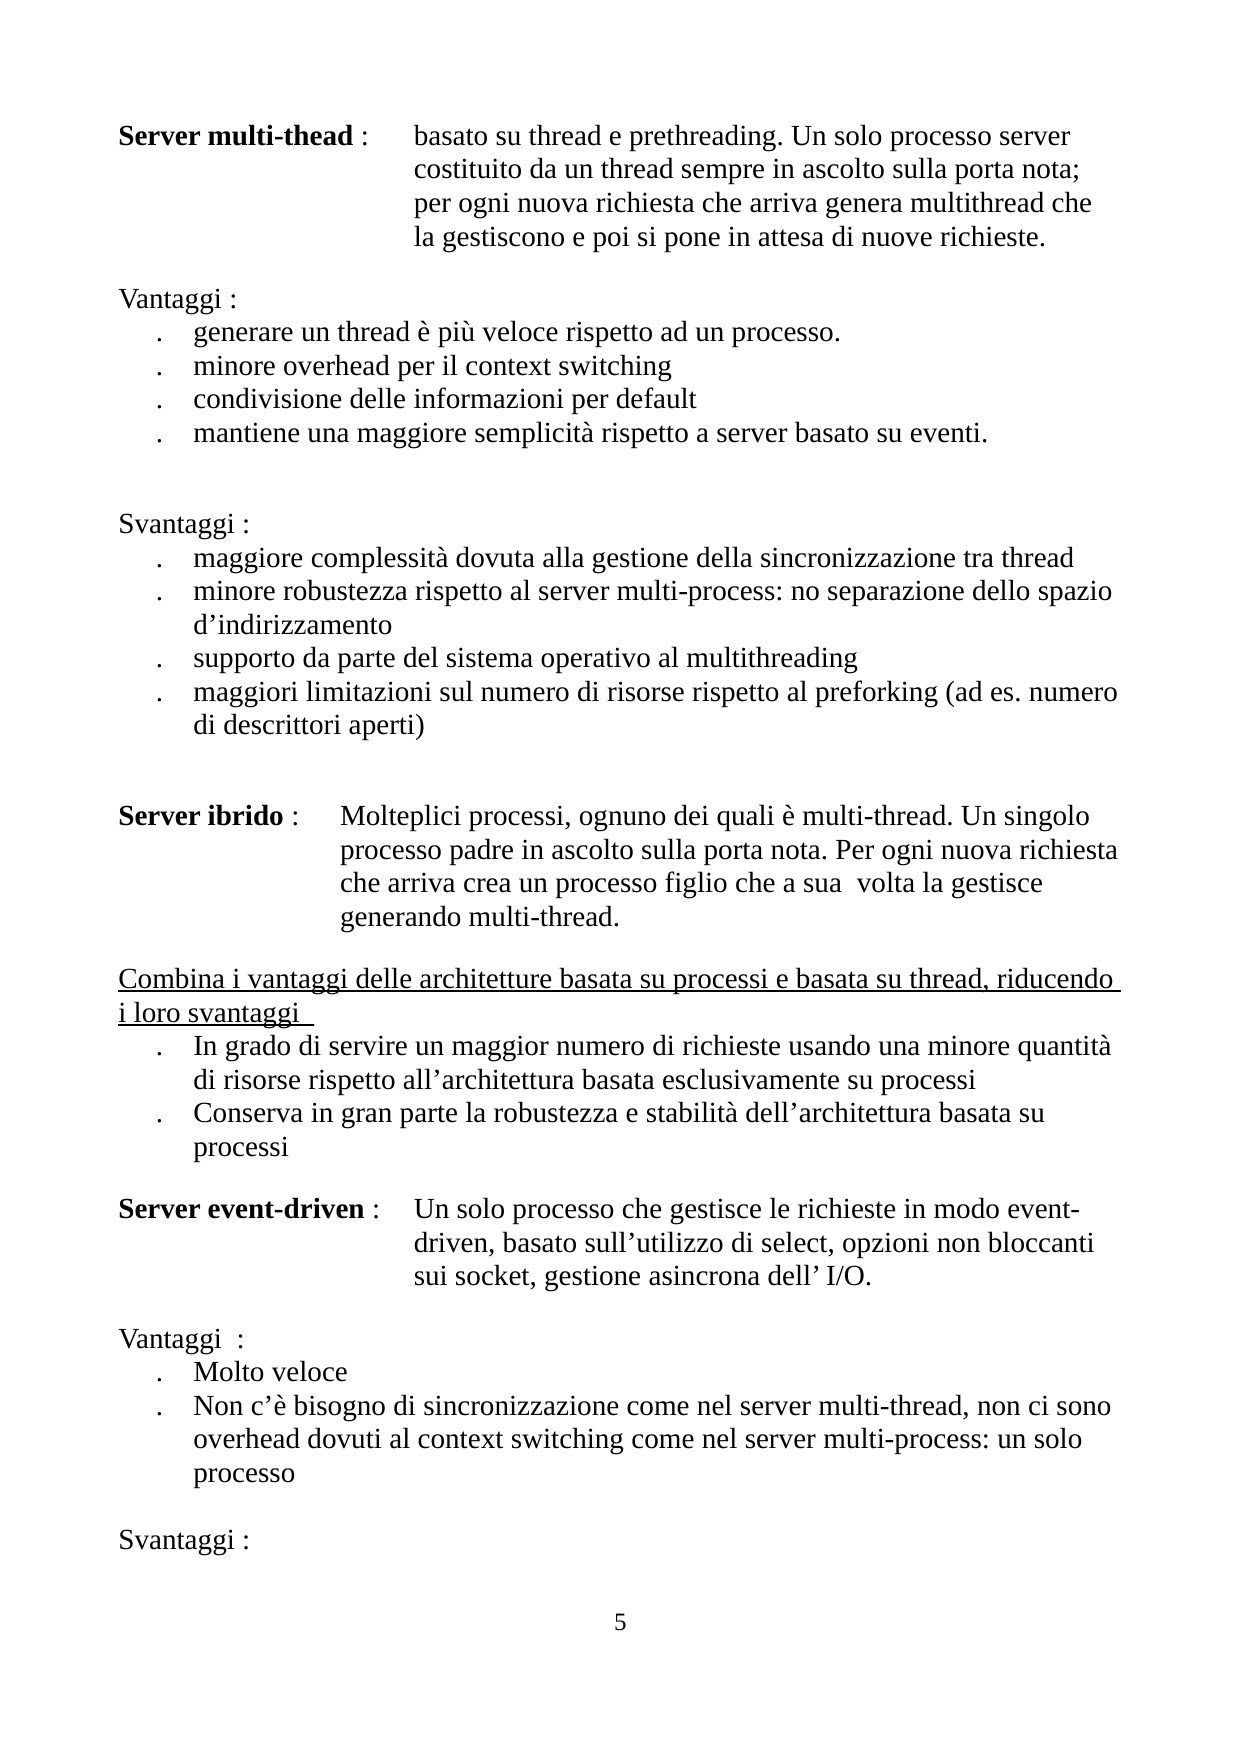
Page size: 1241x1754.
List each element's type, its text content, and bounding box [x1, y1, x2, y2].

list generare un thread è più veloce rispetto ad un processo. [156, 314, 1122, 348]
list Molto veloce [156, 1354, 1122, 1388]
list In grado di servire un maggior numero di richieste usando una minore quantità di risorse rispetto all’architettura basata esclusivamente su processi [156, 1028, 1122, 1096]
text Server ibrido : Molteplici processi, ognuno dei quali è multi-thread. Un singolo processo padre in ascolto sulla porta nota. Per ogni nuova richiesta che arriva crea un processo figlio che a sua volta la gestisce generando multi-thread. [118, 798, 1122, 933]
text Server event-driven : Un solo processo che gestisce le richieste in modo event- driven, basato sull’utilizzo di select, opzioni non bloccanti sui socket, gestione asincrona dell’ I/O. [118, 1191, 1122, 1292]
text Svantaggi : [118, 506, 1122, 540]
list Non c’è bisogno di sincronizzazione come nel server multi-thread, non ci sono overhead dovuti al context switching come nel server multi-process: un solo processo [156, 1388, 1122, 1488]
list mantiene una maggiore semplicità rispetto a server basato su eventi. [156, 415, 1122, 449]
list maggiore complessità dovuta alla gestione della sincronizzazione tra thread [156, 540, 1122, 573]
list minore overhead per il context switching [156, 348, 1122, 382]
list maggiori limitazioni sul numero di risorse rispetto al preforking (ad es. numero di descrittori aperti) [156, 674, 1122, 741]
list minore robustezza rispetto al server multi-process: no separazione dello spazio d’indirizzamento [156, 573, 1122, 640]
text Combina i vantaggi delle architetture basata su processi e basata su thread, riducendo i loro svantaggi_ [118, 961, 1122, 1028]
list Conserva in gran parte la robustezza e stabilità dell’architettura basata su processi [156, 1096, 1122, 1163]
text Server multi-thead : basato su thread e prethreading. Un solo processo server costituito da un thread sempre in ascolto sulla porta nota; per ogni nuova richiesta che arriva genera multithread che la gestiscono e poi si pone in attesa di nuove richieste. [118, 118, 1122, 252]
text Vantaggi : [118, 1321, 1122, 1354]
list condivisione delle informazioni per default [156, 382, 1122, 415]
list supporto da parte del sistema operativo al multithreading [156, 640, 1122, 674]
text Vantaggi : [118, 281, 1122, 314]
text Svantaggi : [118, 1522, 1122, 1556]
